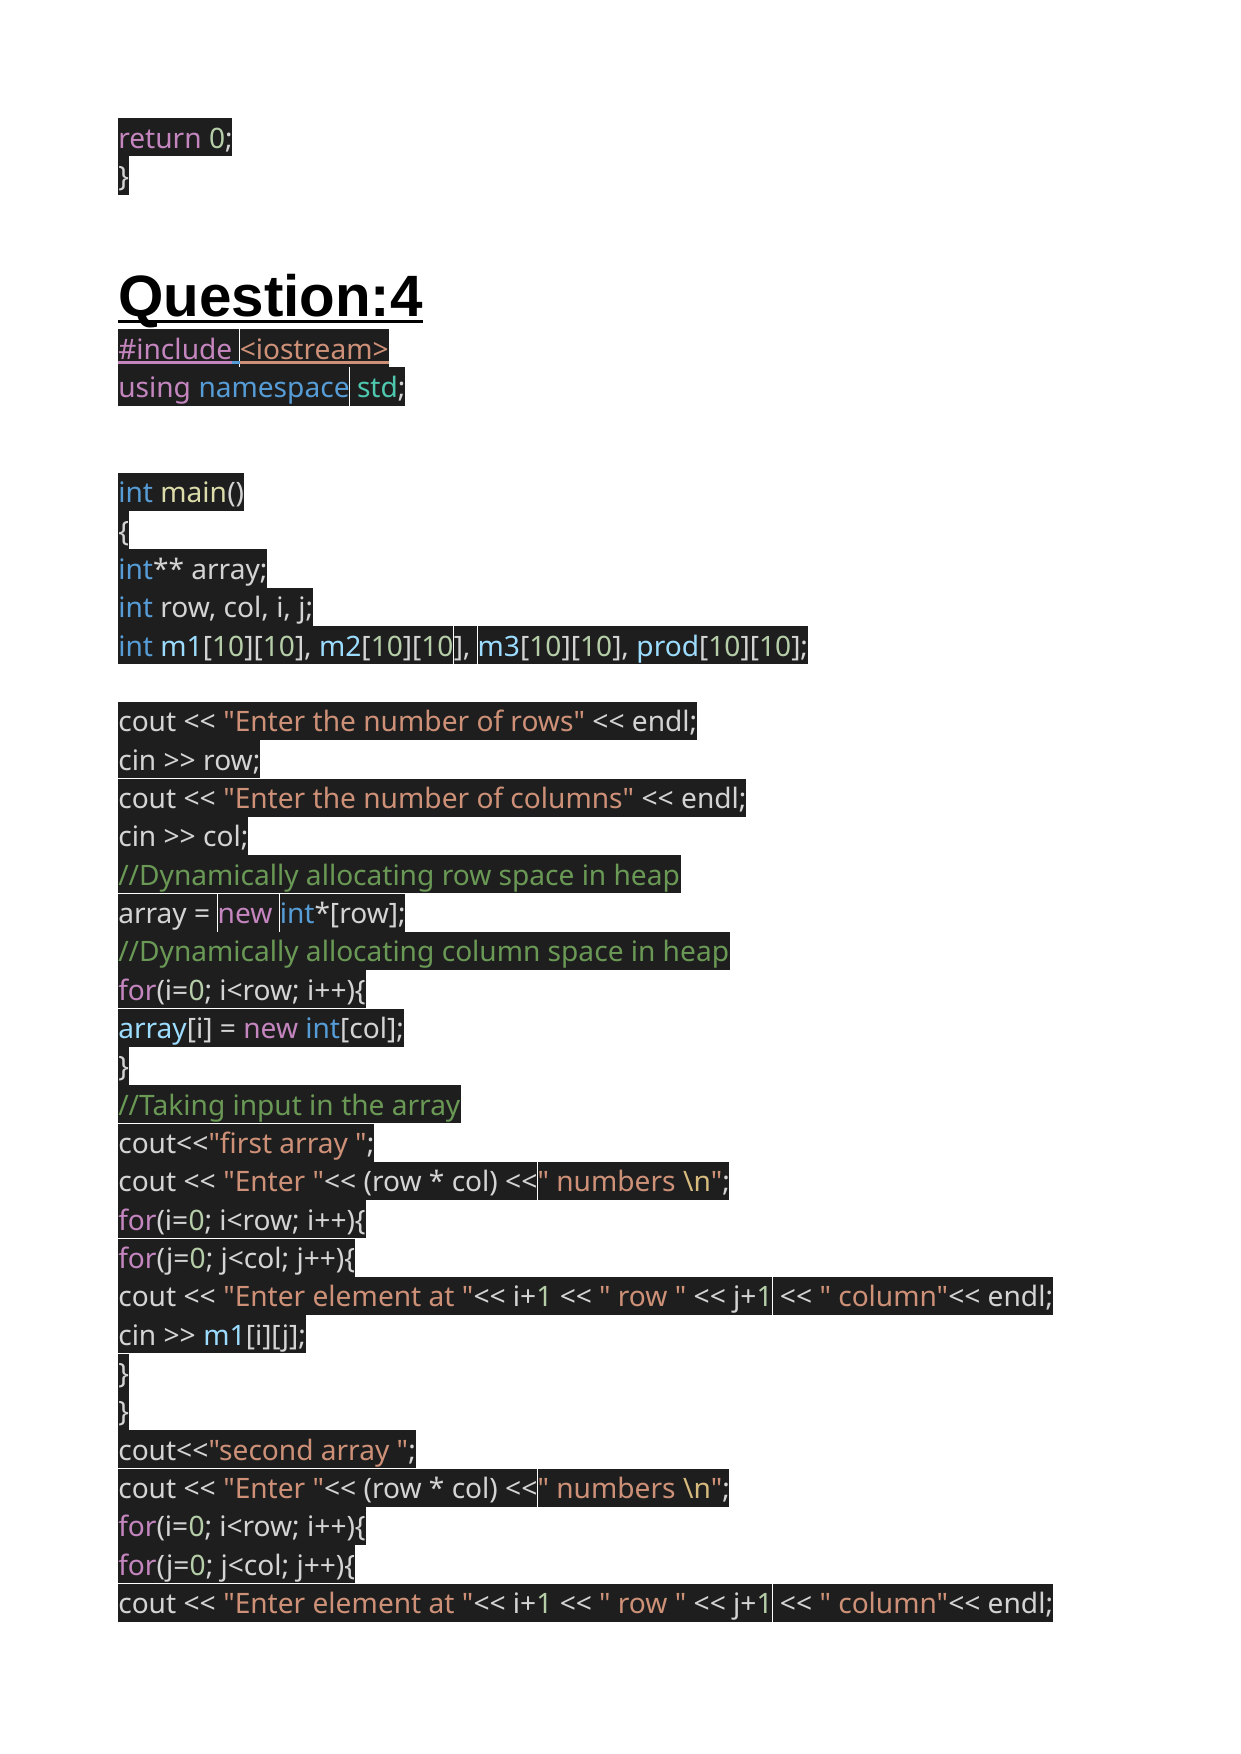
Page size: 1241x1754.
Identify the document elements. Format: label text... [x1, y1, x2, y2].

text cout << "Enter element at "<< i+1 << " row " << j+1 << " column"<< endl; [118, 1583, 1122, 1622]
text int row, col, i, j; [118, 588, 1122, 626]
text cin >> row; [118, 740, 1122, 778]
text int** array; [118, 549, 1122, 588]
text array = new int*[row]; [118, 893, 1122, 932]
text //Dynamically allocating row space in heap [118, 855, 1122, 893]
text array[i] = new int[col]; [118, 1008, 1122, 1047]
text cout << "Enter the number of rows" << endl; [118, 702, 1122, 740]
text //Dynamically allocating column space in heap [118, 932, 1122, 970]
text for(j=0; j<col; j++){ [118, 1238, 1122, 1277]
text } [118, 156, 1122, 195]
text cout<<"first array "; [118, 1123, 1122, 1162]
text } [118, 1392, 1122, 1430]
text cout << "Enter "<< (row * col) <<" numbers \n"; [118, 1162, 1122, 1200]
text //Taking input in the array [118, 1085, 1122, 1123]
text cout << "Enter "<< (row * col) <<" numbers \n"; [118, 1468, 1122, 1507]
text cout<<"second array "; [118, 1430, 1122, 1468]
text for(i=0; i<row; i++){ [118, 1507, 1122, 1545]
text cin >> m1[i][j]; [118, 1315, 1122, 1353]
text #include <iostream> [118, 329, 1122, 367]
text int main() [118, 473, 1122, 511]
text int m1[10][10], m2[10][10], m3[10][10], prod[10][10]; [118, 626, 1122, 664]
text for(i=0; i<row; i++){ [118, 1200, 1122, 1238]
text cin >> col; [118, 817, 1122, 855]
text for(i=0; i<row; i++){ [118, 970, 1122, 1008]
text return 0; [118, 118, 1122, 156]
text } [118, 1353, 1122, 1392]
text cout << "Enter the number of columns" << endl; [118, 778, 1122, 817]
text cout << "Enter element at "<< i+1 << " row " << j+1 << " column"<< endl; [118, 1277, 1122, 1315]
text { [118, 511, 1122, 549]
text } [118, 1047, 1122, 1085]
text using namespace std; [118, 367, 1122, 406]
text for(j=0; j<col; j++){ [118, 1545, 1122, 1583]
text Question:4 [118, 262, 1122, 329]
